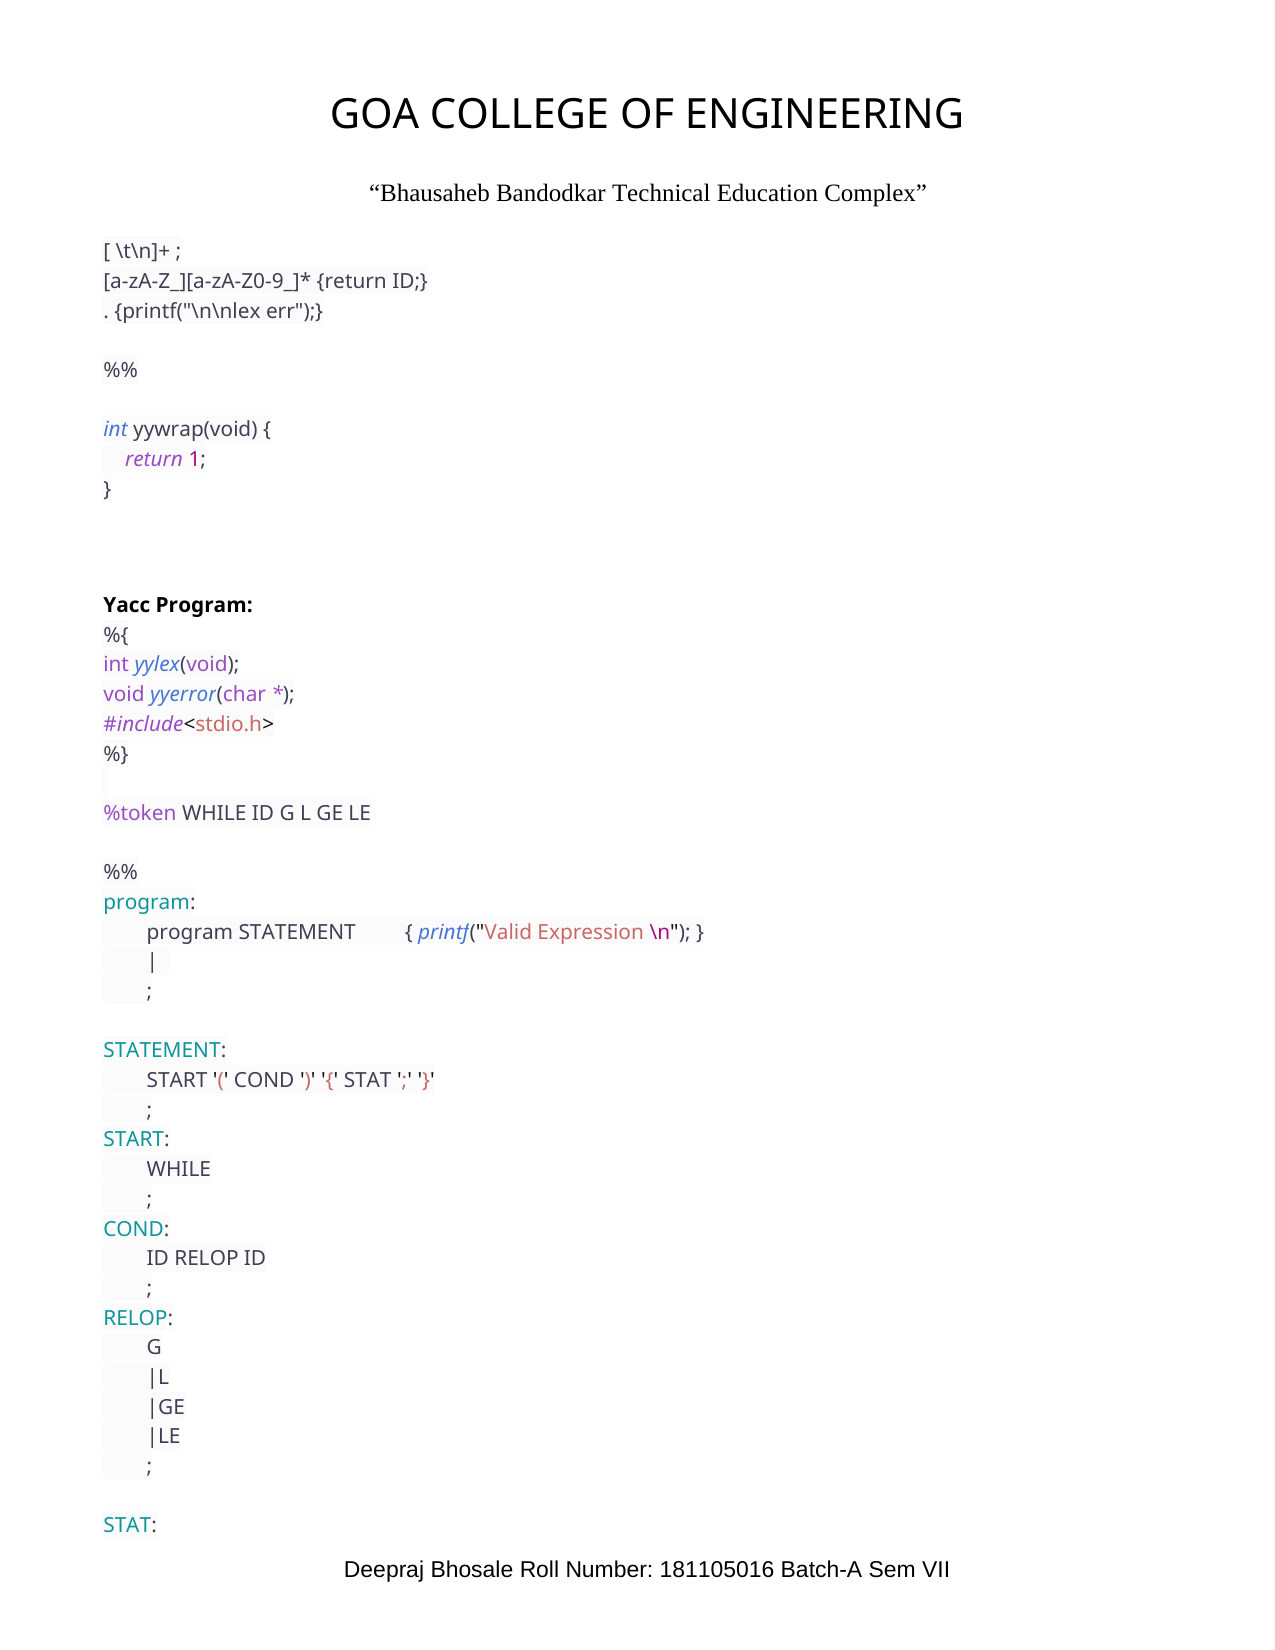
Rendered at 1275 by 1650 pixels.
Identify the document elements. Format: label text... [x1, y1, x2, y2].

text %} [103, 737, 1191, 767]
text STAT: [103, 1509, 1191, 1539]
text RELOP: [103, 1301, 1191, 1331]
text %{ [103, 619, 1191, 648]
text program STATEMENT { printf("Valid Expression \n"); } [103, 916, 1191, 945]
text |GE [103, 1391, 1191, 1420]
text %token WHILE ID G L GE LE [103, 797, 1191, 826]
text %% [103, 856, 1191, 886]
text START: [103, 1123, 1191, 1153]
text START '(' COND ')' '{' STAT ';' '}' [103, 1064, 1191, 1094]
text return 1; [103, 443, 1191, 473]
text ; [103, 1272, 1191, 1301]
text %% [103, 354, 1191, 384]
text G [103, 1331, 1191, 1361]
text ; [103, 1450, 1191, 1479]
text ID RELOP ID [103, 1242, 1191, 1272]
text WHILE [103, 1153, 1191, 1183]
text |LE [103, 1420, 1191, 1450]
text int yywrap(void) { [103, 413, 1191, 443]
text ; [103, 1183, 1191, 1212]
text program: [103, 886, 1191, 916]
text ; [103, 1094, 1191, 1123]
text #include<stdio.h> [103, 708, 1191, 737]
text STATEMENT: [103, 1034, 1191, 1064]
text [ \t\n]+ ; [103, 235, 1191, 265]
text |L [103, 1361, 1191, 1391]
text . {printf("\n\nlex err");} [103, 294, 1191, 324]
text int yylex(void); [103, 648, 1191, 678]
text ; [103, 975, 1191, 1004]
text void yyerror(char *); [103, 678, 1191, 708]
text [a-zA-Z_][a-zA-Z0-9_]* {return ID;} [103, 265, 1191, 294]
text COND: [103, 1212, 1191, 1242]
text Yacc Program: [103, 589, 1191, 619]
text | [103, 945, 1191, 975]
text } [103, 473, 1191, 502]
